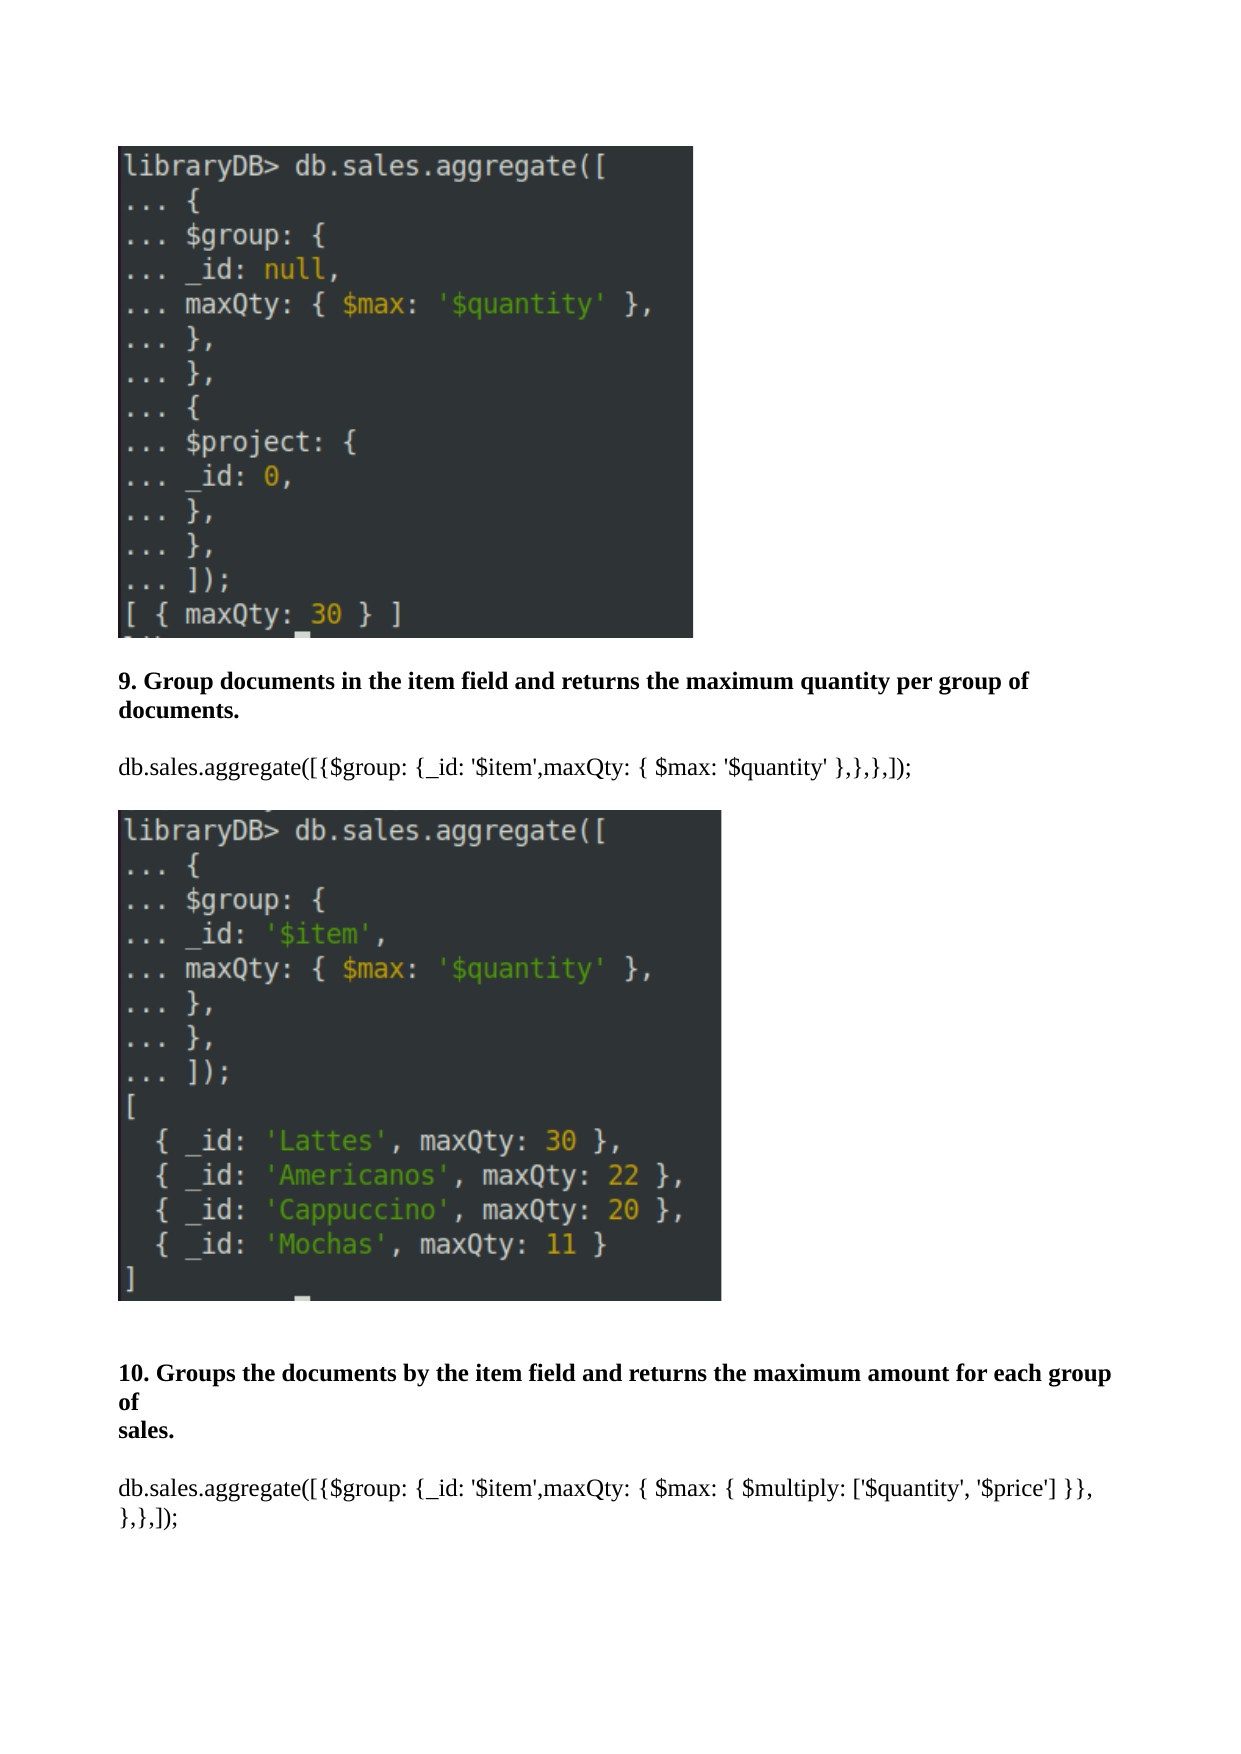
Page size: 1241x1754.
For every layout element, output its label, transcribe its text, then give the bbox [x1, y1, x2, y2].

text 9. Group documents in the item field and returns the maximum quantity per group of [118, 666, 1122, 695]
picture [118, 146, 694, 638]
text sales. [118, 1416, 1122, 1444]
text },},]); [118, 1502, 1122, 1531]
text db.sales.aggregate([{$group: {_id: '$item',maxQty: { $max: '$quantity' },},},]); [118, 752, 1122, 781]
text db.sales.aggregate([{$group: {_id: '$item',maxQty: { $max: { $multiply: ['$quantity', '$price'] }}, [118, 1473, 1122, 1502]
picture [118, 810, 722, 1301]
text 10. Groups the documents by the item field and returns the maximum amount for each group of [118, 1358, 1122, 1416]
text documents. [118, 695, 1122, 724]
